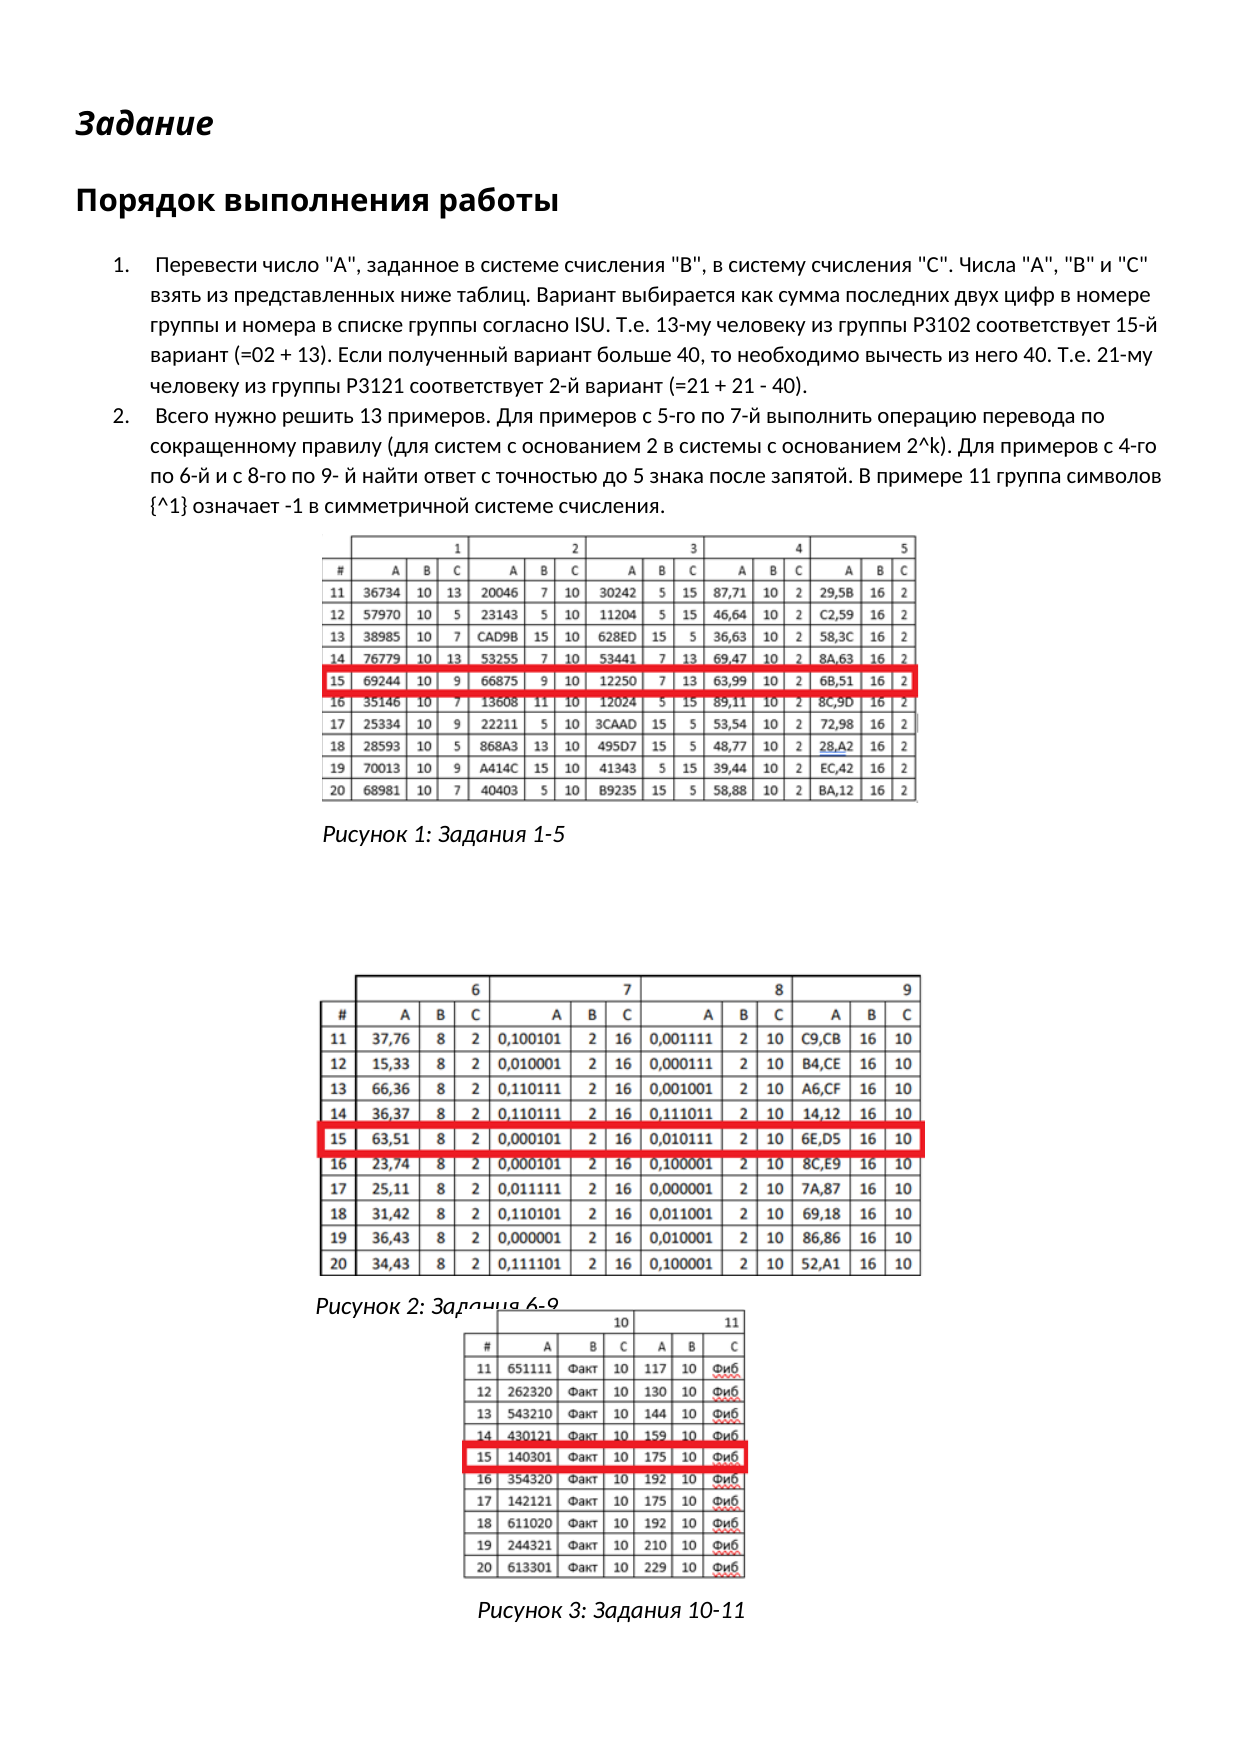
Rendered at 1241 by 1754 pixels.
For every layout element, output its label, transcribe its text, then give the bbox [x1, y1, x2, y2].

picture [462, 1309, 749, 1580]
picture [322, 534, 919, 803]
list Всего нужно решить 13 примеров. Для примеров с 5-го по 7-й выполнить операцию перевода по сокращенному правилу (для систем с основанием 2 в системы с основанием 2^k). Для примеров с 4-го по 6-й и с 8-го по 9- й найти ответ с точностью до 5 знака после запятой. В примере 11 группа символов {^1} означает -1 в симметричной системе счисления. [112, 401, 1165, 519]
text Рисунок 3: Задания 10-11 [477, 1496, 763, 1624]
text Рисунок 1: Задания 1-5 [322, 803, 918, 848]
text Порядок выполнения работы [75, 178, 1165, 221]
text Рисунок 2: Задания 6-9 [315, 1276, 925, 1321]
list Перевести число "А", заданное в системе счисления "В", в систему счисления "С". Числа "А", "В" и "С" взять из представленных ниже таблиц. Вариант выбирается как сумма последних двух цифр в номере группы и номера в списке группы согласно ISU. Т.е. 13-му человеку из группы P3102 соответствует 15-й вариант (=02 + 13). Если полученный вариант больше 40, то необходимо вычесть из него 40. Т.е. 21-му человеку из группы P3121 соответствует 2-й вариант (=21 + 21 - 40). [112, 250, 1165, 399]
subtitle Задание [75, 100, 1165, 145]
picture [315, 970, 925, 1276]
